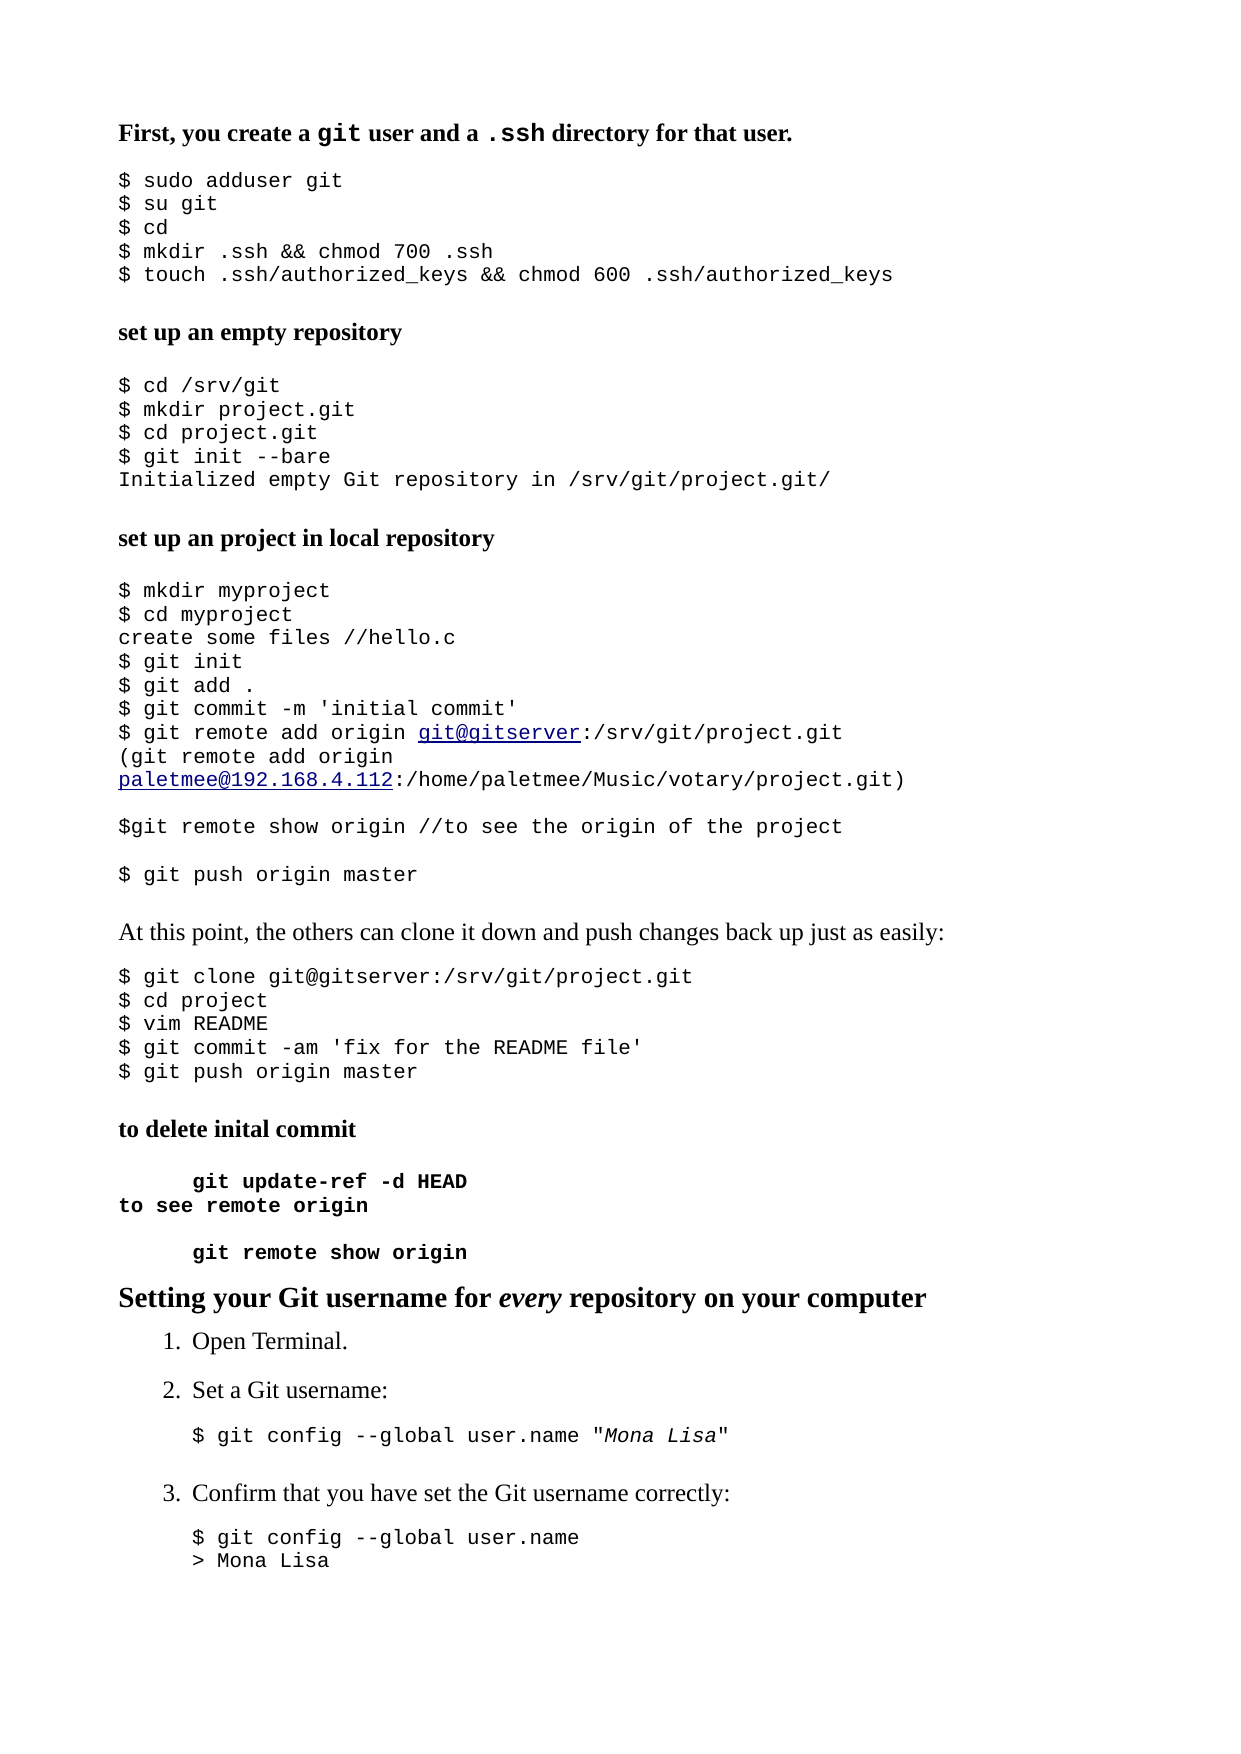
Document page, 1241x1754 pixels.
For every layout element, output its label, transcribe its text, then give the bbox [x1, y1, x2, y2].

text $ su git [118, 193, 1122, 217]
text $ cd [118, 217, 1122, 241]
text $ cd myproject [118, 604, 1122, 627]
text First, you create a git user and a .ssh directory for that user. [118, 118, 1122, 149]
list $ git config --global user.name "Mona Lisa" [162, 1424, 1122, 1448]
text $ git init --bare [118, 446, 1122, 469]
text At this point, the others can clone it down and push changes back up just as easily: [118, 917, 1122, 946]
text $ touch .ssh/authorized_keys && chmod 600 .ssh/authorized_keys [118, 264, 1122, 288]
text $ git push origin master [118, 864, 1122, 887]
text $git remote show origin //to see the origin of the project [118, 817, 1122, 840]
text create some files //hello.c [118, 627, 1122, 651]
text $ git remote add origin git@gitserver:/srv/git/project.git [118, 722, 1122, 746]
text (git remote add origin paletmee@192.168.4.112:/home/paletmee/Music/votary/project.git) [118, 746, 1122, 793]
text set up an empty repository [118, 317, 1122, 346]
list > Mona Lisa [162, 1550, 1122, 1574]
list Confirm that you have set the Git username correctly: [162, 1478, 1122, 1506]
text $ cd project [118, 990, 1122, 1013]
text $ vim README [118, 1013, 1122, 1037]
text $ git add . [118, 675, 1122, 698]
text $ git clone git@gitserver:/srv/git/project.git [118, 966, 1122, 990]
text $ mkdir project.git [118, 398, 1122, 422]
text $ git push origin master [118, 1061, 1122, 1084]
text $ mkdir myproject [118, 580, 1122, 604]
subtitle Setting your Git username for every repository on your computer [118, 1280, 1122, 1314]
text $ cd project.git [118, 422, 1122, 446]
text $ cd /srv/git [118, 375, 1122, 398]
text to see remote origin [118, 1195, 1122, 1218]
text set up an project in local repository [118, 523, 1122, 551]
text $ git commit -m 'initial commit' [118, 698, 1122, 722]
list Set a Git username: [162, 1376, 1122, 1404]
list Open Terminal. [162, 1326, 1122, 1355]
list $ git config --global user.name [162, 1527, 1122, 1550]
text $ mkdir .ssh && chmod 700 .ssh [118, 241, 1122, 264]
text to delete inital commit [118, 1114, 1122, 1142]
text Initialized empty Git repository in /srv/git/project.git/ [118, 469, 1122, 493]
text $ git commit -am 'fix for the README file' [118, 1037, 1122, 1061]
text git remote show origin [118, 1242, 1122, 1266]
text $ git init [118, 651, 1122, 675]
text $ sudo adduser git [118, 170, 1122, 193]
text git update-ref -d HEAD [118, 1171, 1122, 1195]
